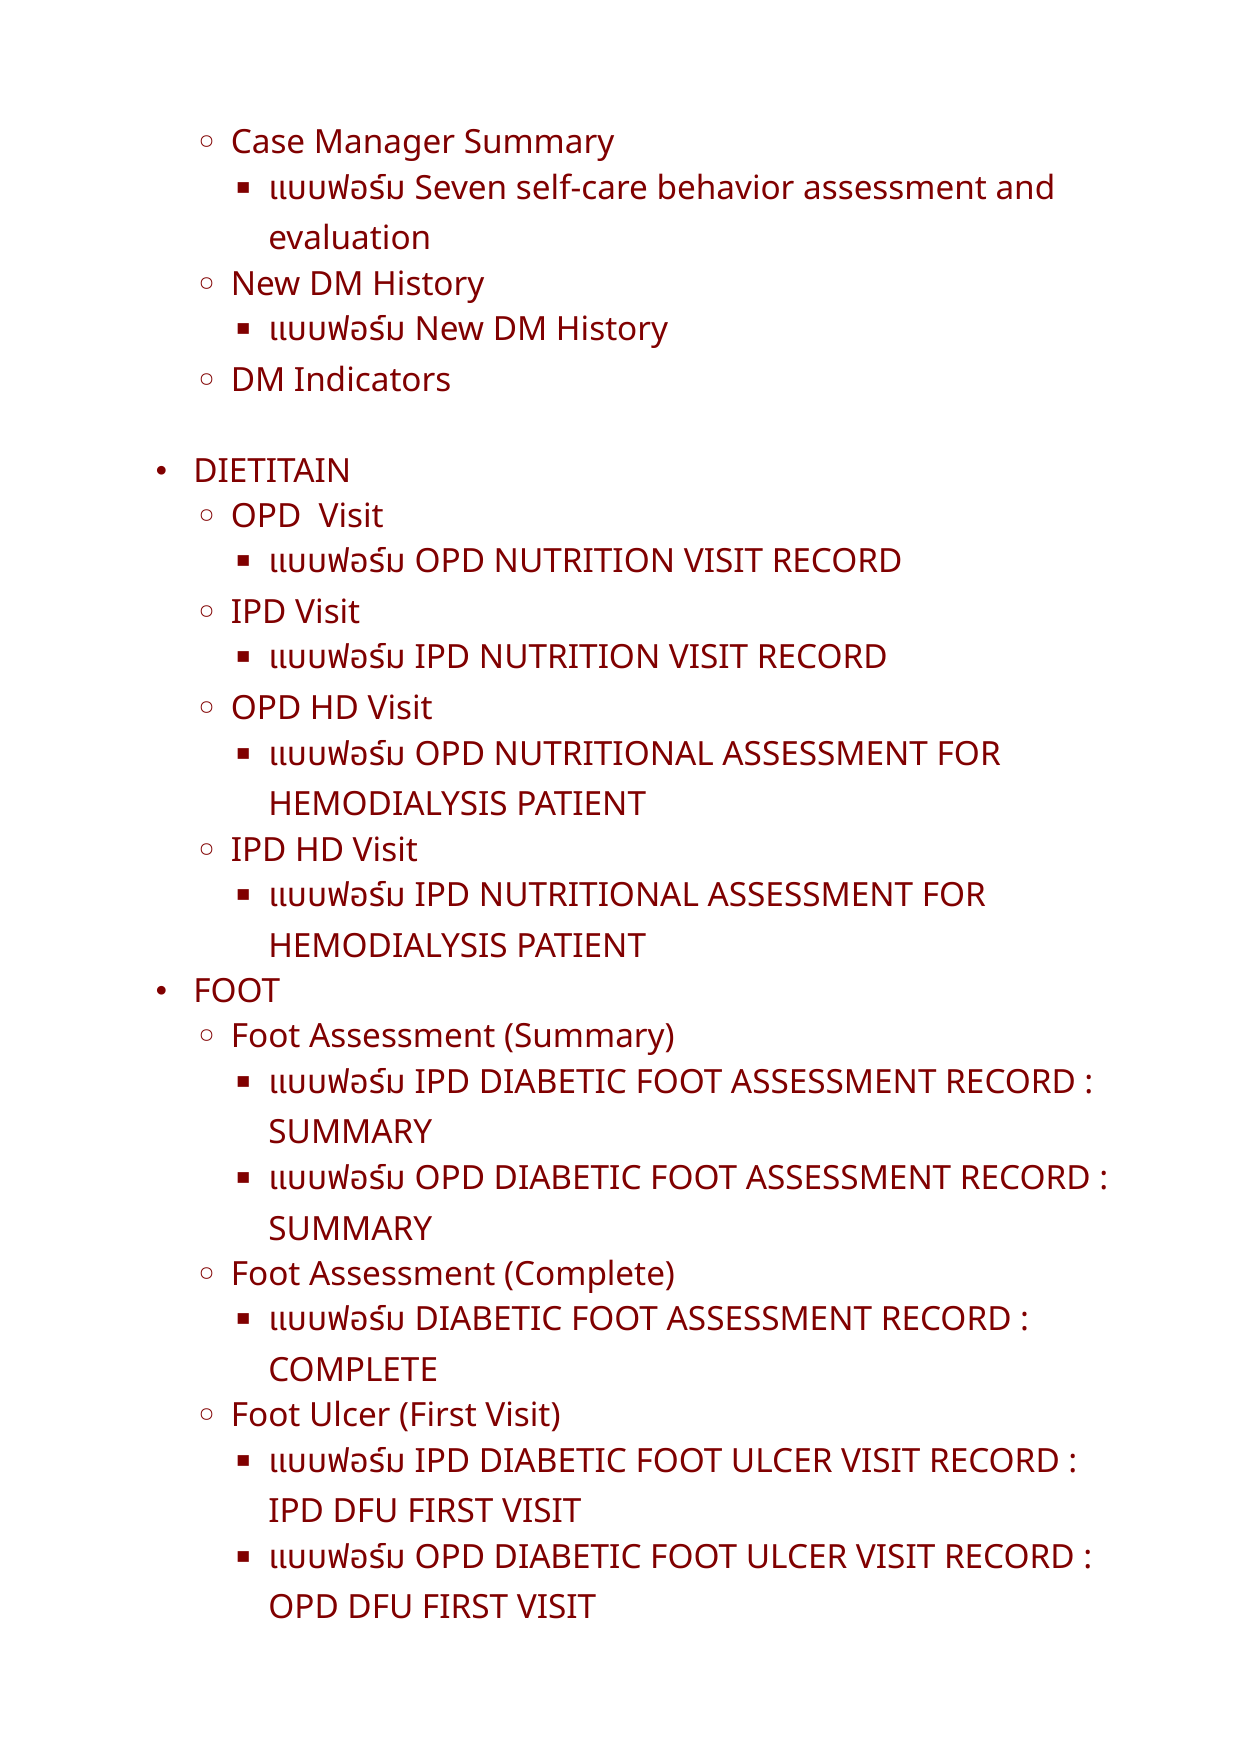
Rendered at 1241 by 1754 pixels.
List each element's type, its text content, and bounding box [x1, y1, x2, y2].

list แบบฟอร์ม OPD NUTRITION VISIT RECORD [231, 537, 1122, 588]
list Foot Ulcer (First Visit) [193, 1391, 1122, 1437]
list แบบฟอร์ม IPD NUTRITIONAL ASSESSMENT FOR HEMODIALYSIS PATIENT [231, 871, 1122, 967]
list แบบฟอร์ม IPD DIABETIC FOOT ASSESSMENT RECORD : SUMMARY [231, 1058, 1122, 1154]
list DM Indicators [193, 356, 1122, 401]
list แบบฟอร์ม OPD DIABETIC FOOT ULCER VISIT RECORD : OPD DFU FIRST VISIT [231, 1533, 1122, 1629]
list IPD HD Visit [193, 825, 1122, 871]
list FOOT [156, 967, 1122, 1012]
list แบบฟอร์ม OPD NUTRITIONAL ASSESSMENT FOR HEMODIALYSIS PATIENT [231, 729, 1122, 825]
list Foot Assessment (Summary) [193, 1012, 1122, 1058]
list DIETITAIN [156, 446, 1122, 492]
list OPD HD Visit [193, 684, 1122, 729]
list New DM History [193, 259, 1122, 305]
list แบบฟอร์ม OPD DIABETIC FOOT ASSESSMENT RECORD : SUMMARY [231, 1154, 1122, 1250]
list IPD Visit [193, 588, 1122, 633]
list OPD Visit [193, 492, 1122, 537]
list Foot Assessment (Complete) [193, 1250, 1122, 1295]
list แบบฟอร์ม IPD DIABETIC FOOT ULCER VISIT RECORD : IPD DFU FIRST VISIT [231, 1437, 1122, 1533]
list แบบฟอร์ม New DM History [231, 305, 1122, 356]
list แบบฟอร์ม Seven self-care behavior assessment and evaluation [231, 163, 1122, 259]
list Case Manager Summary [193, 118, 1122, 163]
list แบบฟอร์ม IPD NUTRITION VISIT RECORD [231, 633, 1122, 684]
list แบบฟอร์ม DIABETIC FOOT ASSESSMENT RECORD : COMPLETE [231, 1295, 1122, 1391]
